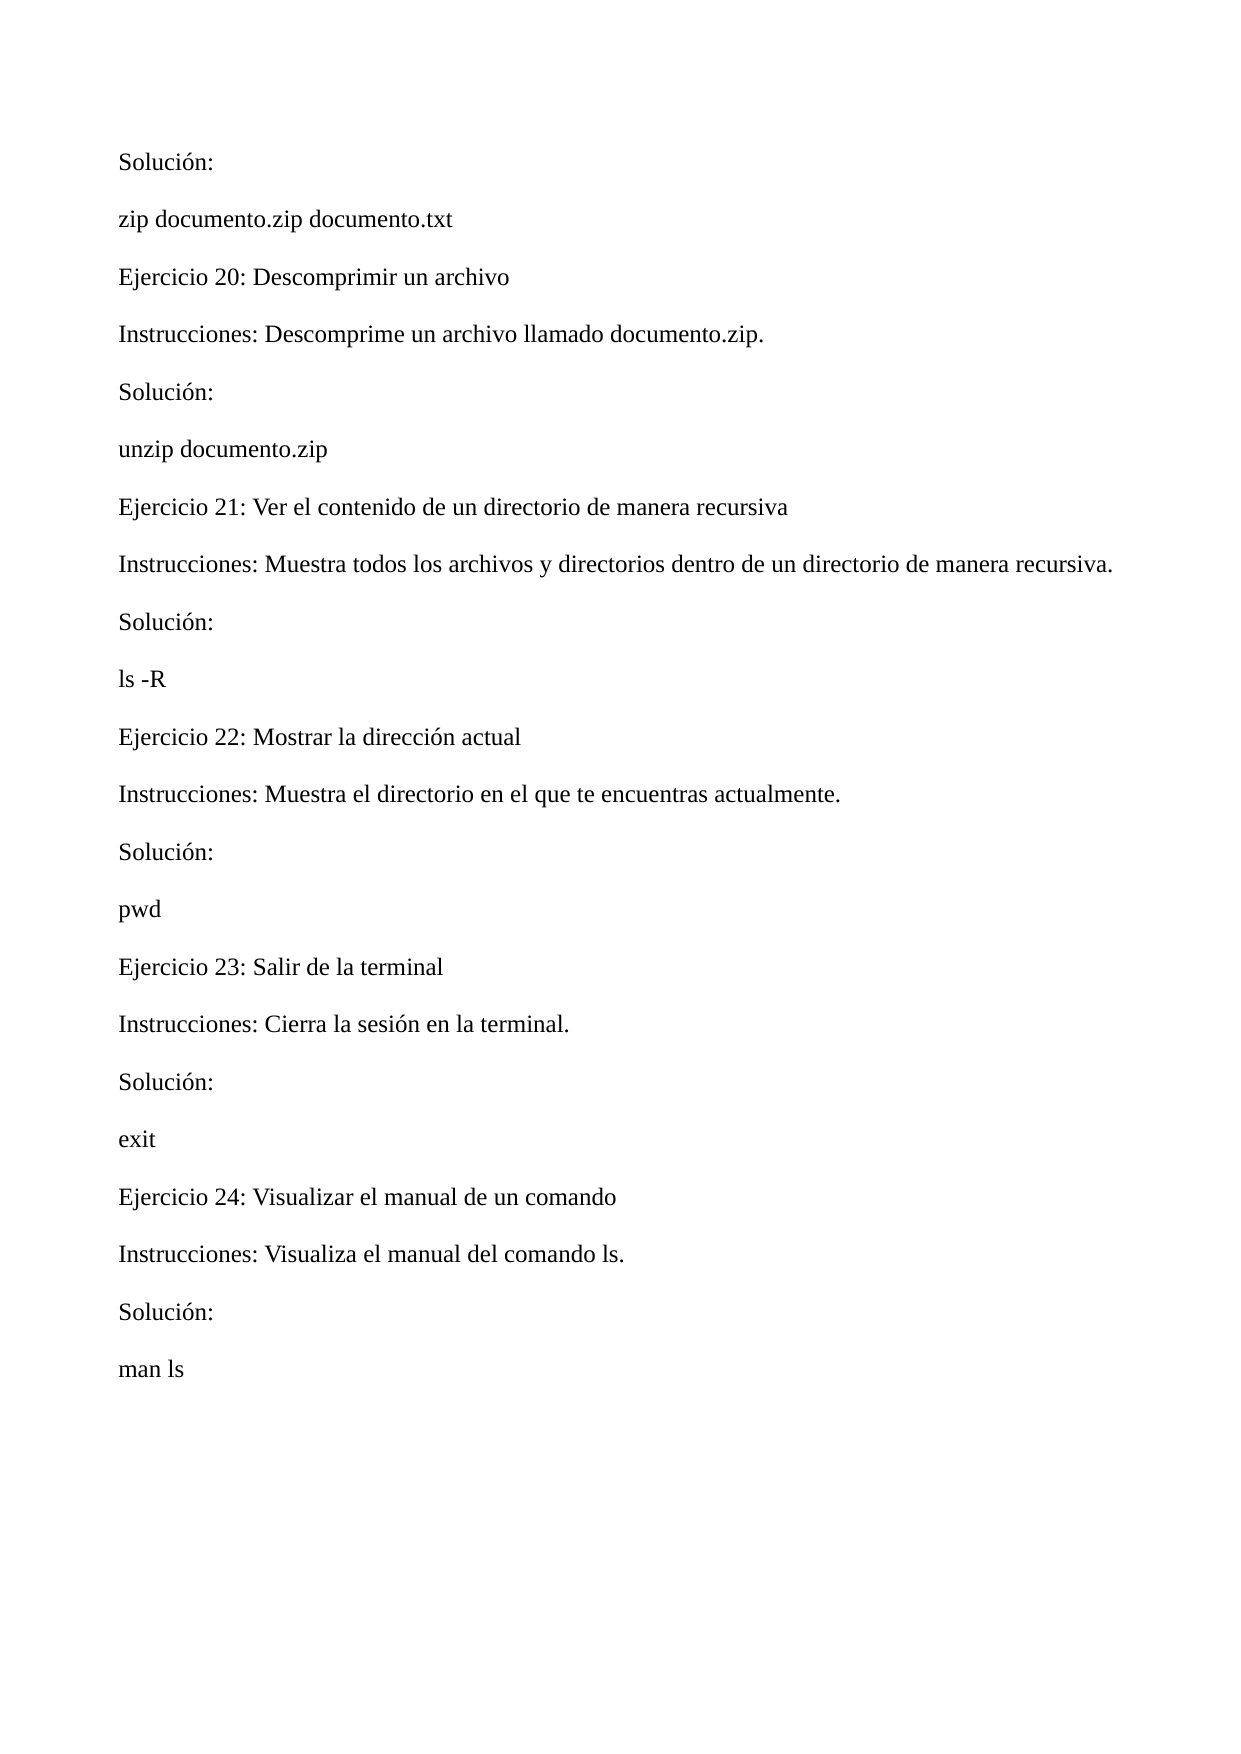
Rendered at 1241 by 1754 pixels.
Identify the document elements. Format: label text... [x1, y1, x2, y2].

text Solución: zip documento.zip documento.txt Ejercicio 20: Descomprimir un archivo Instrucciones: Descomprime un archivo llamado documento.zip. Solución: unzip documento.zip Ejercicio 21: Ver el contenido de un directorio de manera recursiva Instrucciones: Muestra todos los archivos y directorios dentro de un directorio de manera recursiva. Solución: ls -R Ejercicio 22: Mostrar la dirección actual Instrucciones: Muestra el directorio en el que te encuentras actualmente. Solución: pwd Ejercicio 23: Salir de la terminal Instrucciones: Cierra la sesión en la terminal. Solución: exit Ejercicio 24: Visualizar el manual de un comando Instrucciones: Visualiza el manual del comando ls. Solución: man ls [118, 118, 1122, 1383]
